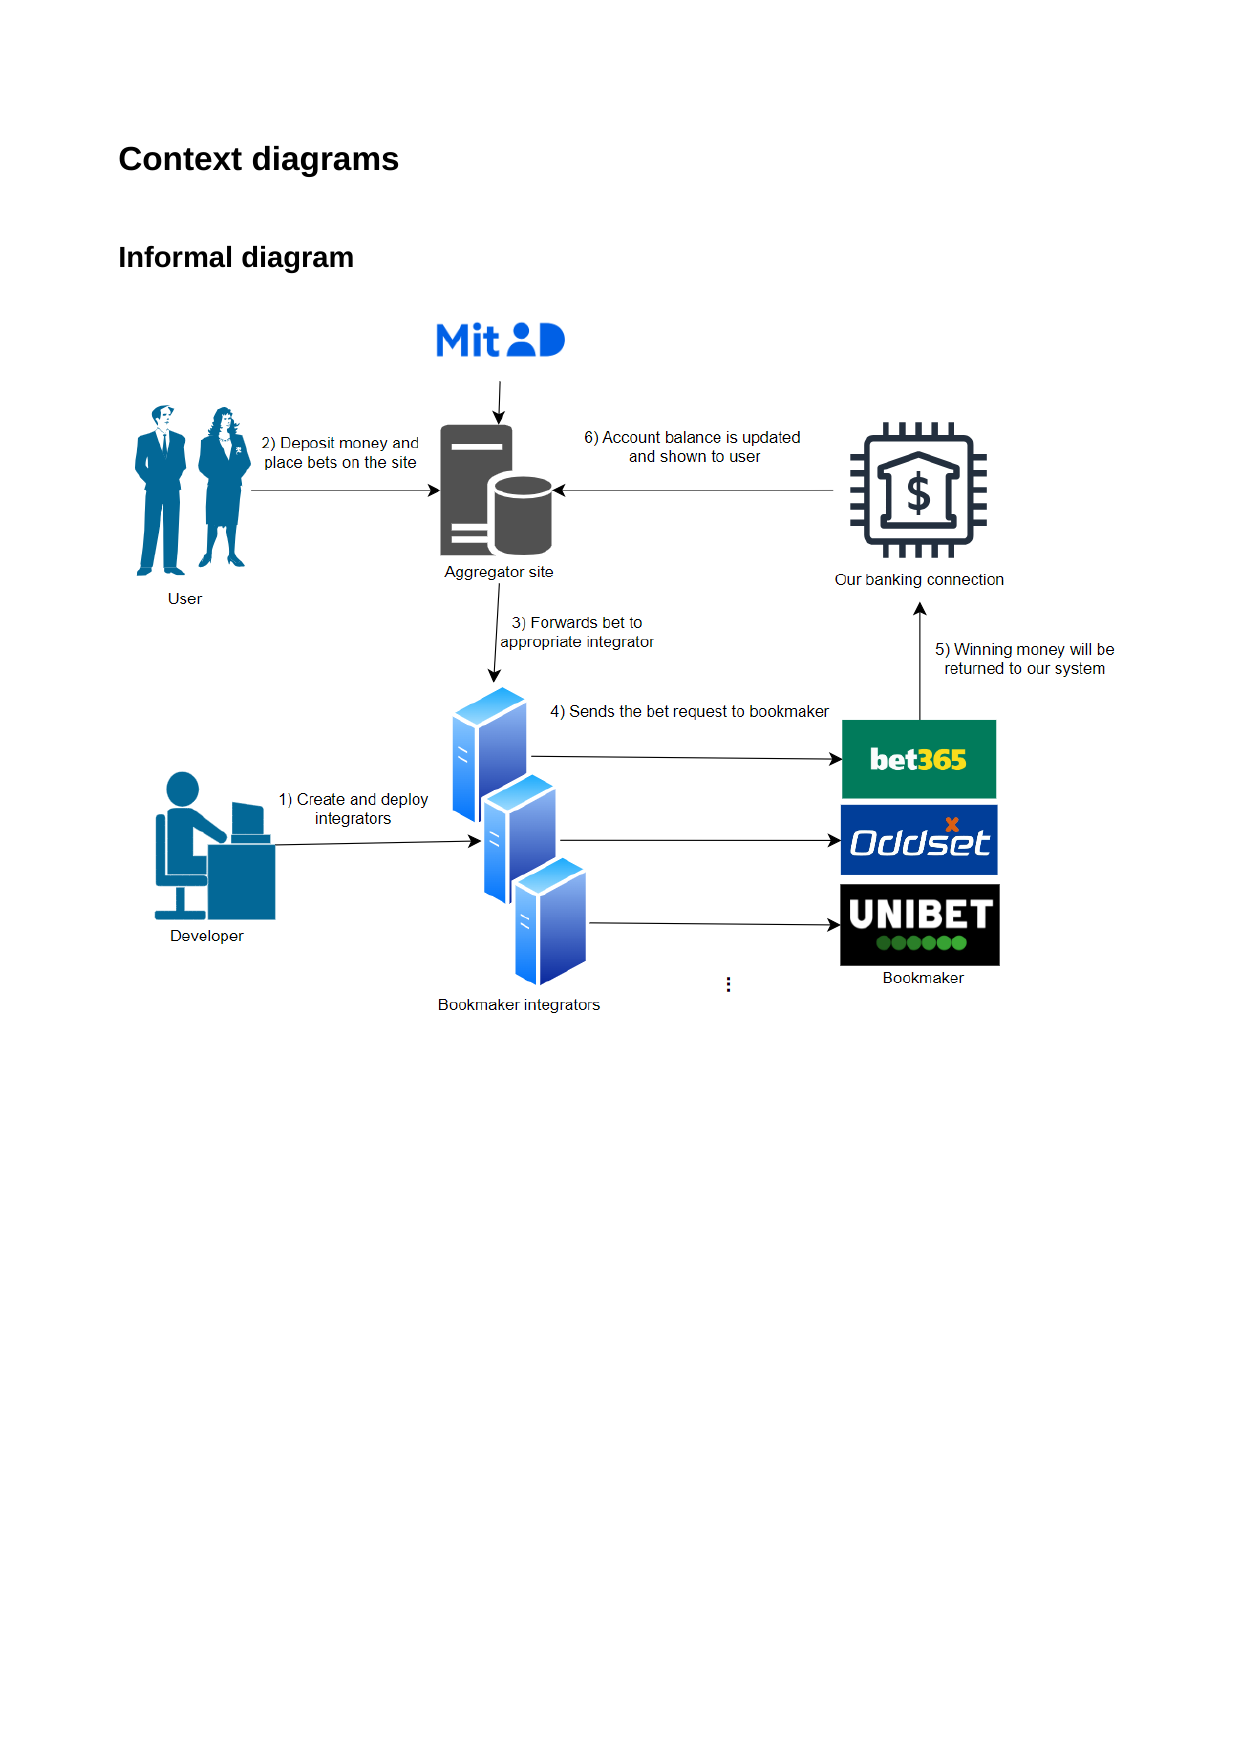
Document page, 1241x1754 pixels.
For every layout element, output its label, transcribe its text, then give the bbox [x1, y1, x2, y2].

subtitle Context diagrams [118, 139, 1122, 177]
subtitle Informal diagram [118, 239, 1122, 273]
picture [118, 320, 1123, 1024]
